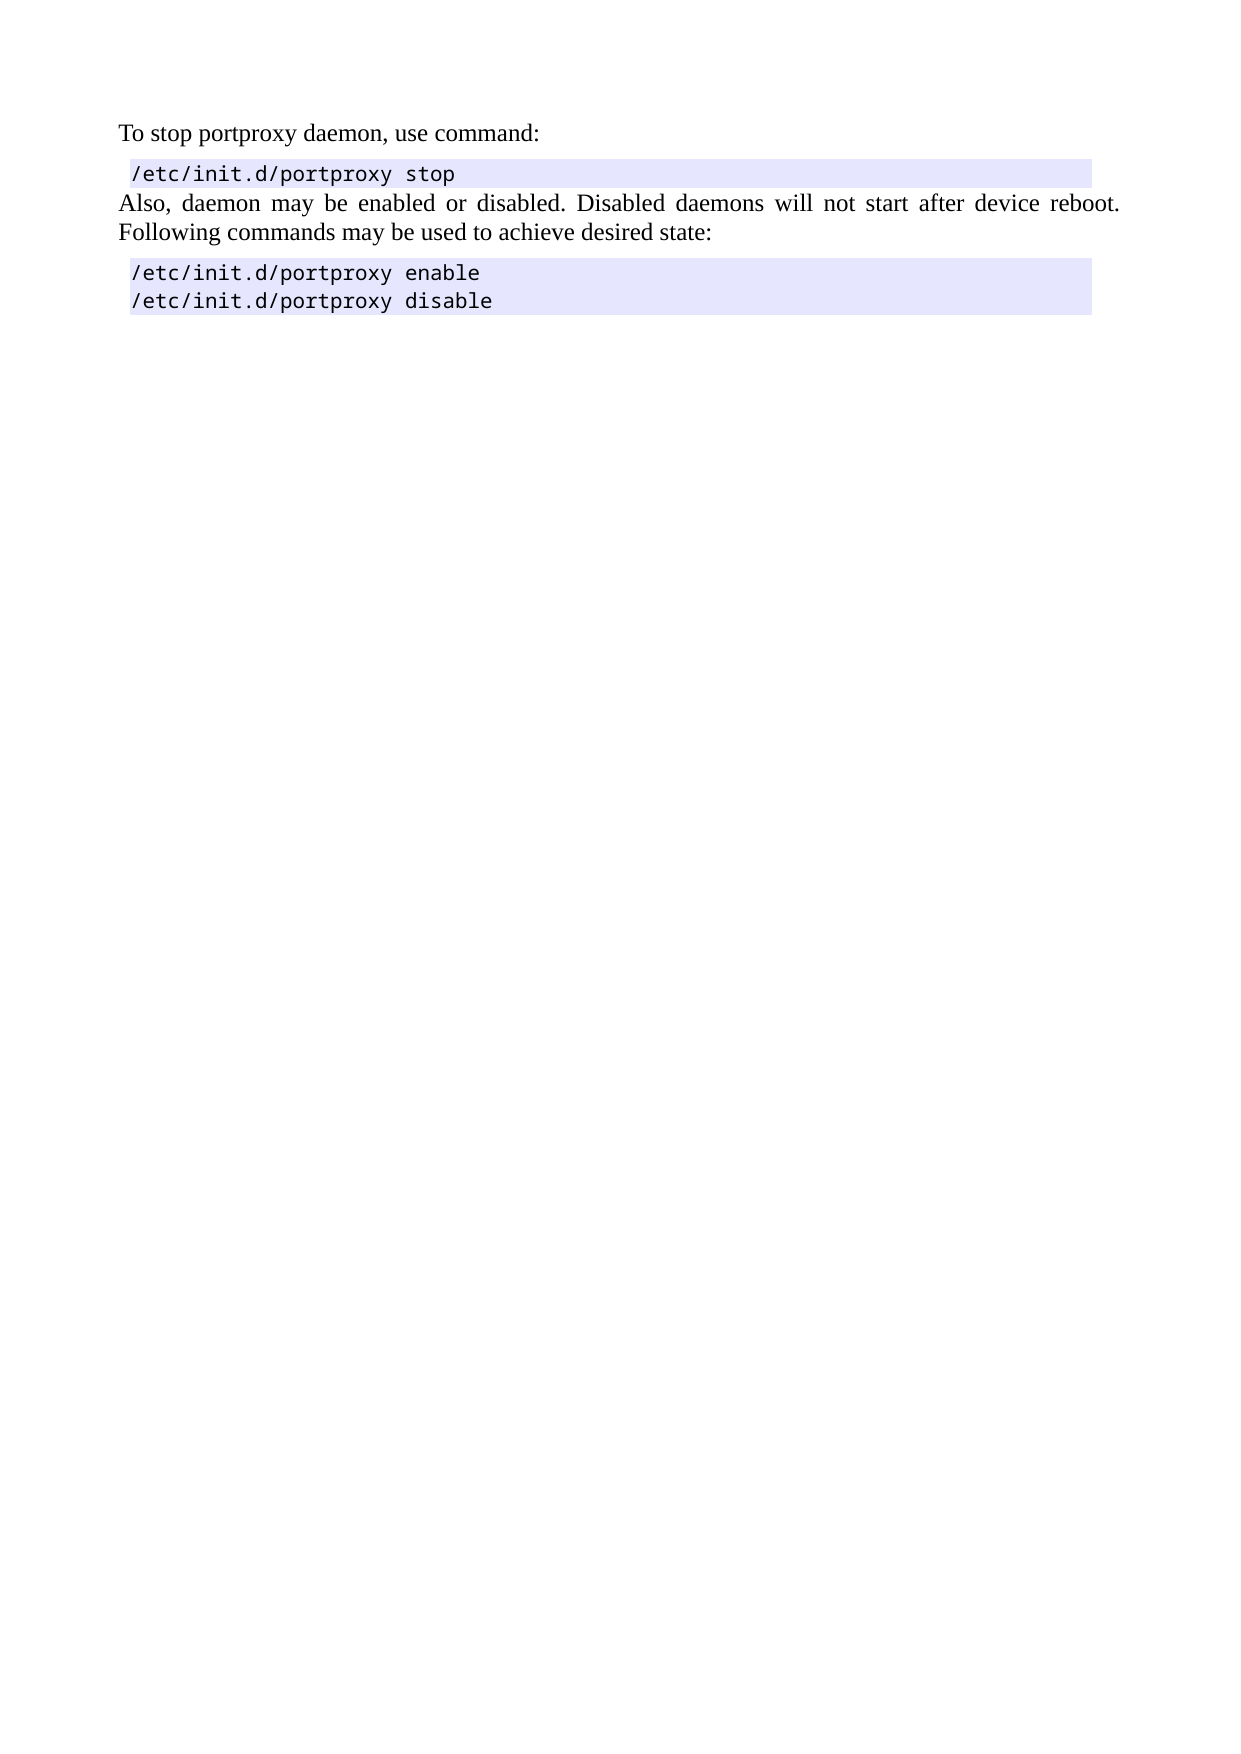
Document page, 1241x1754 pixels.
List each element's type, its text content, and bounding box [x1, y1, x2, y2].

text /etc/init.d/portproxy disable [130, 286, 1092, 315]
text Also, daemon may be enabled or disabled. Disabled daemons will not start after device reboot. Following commands may be used to achieve desired state: [118, 188, 1122, 245]
text /etc/init.d/portproxy stop [130, 159, 1092, 188]
text To stop portproxy daemon, use command: [118, 118, 1122, 147]
text /etc/init.d/portproxy enable [130, 258, 1092, 286]
